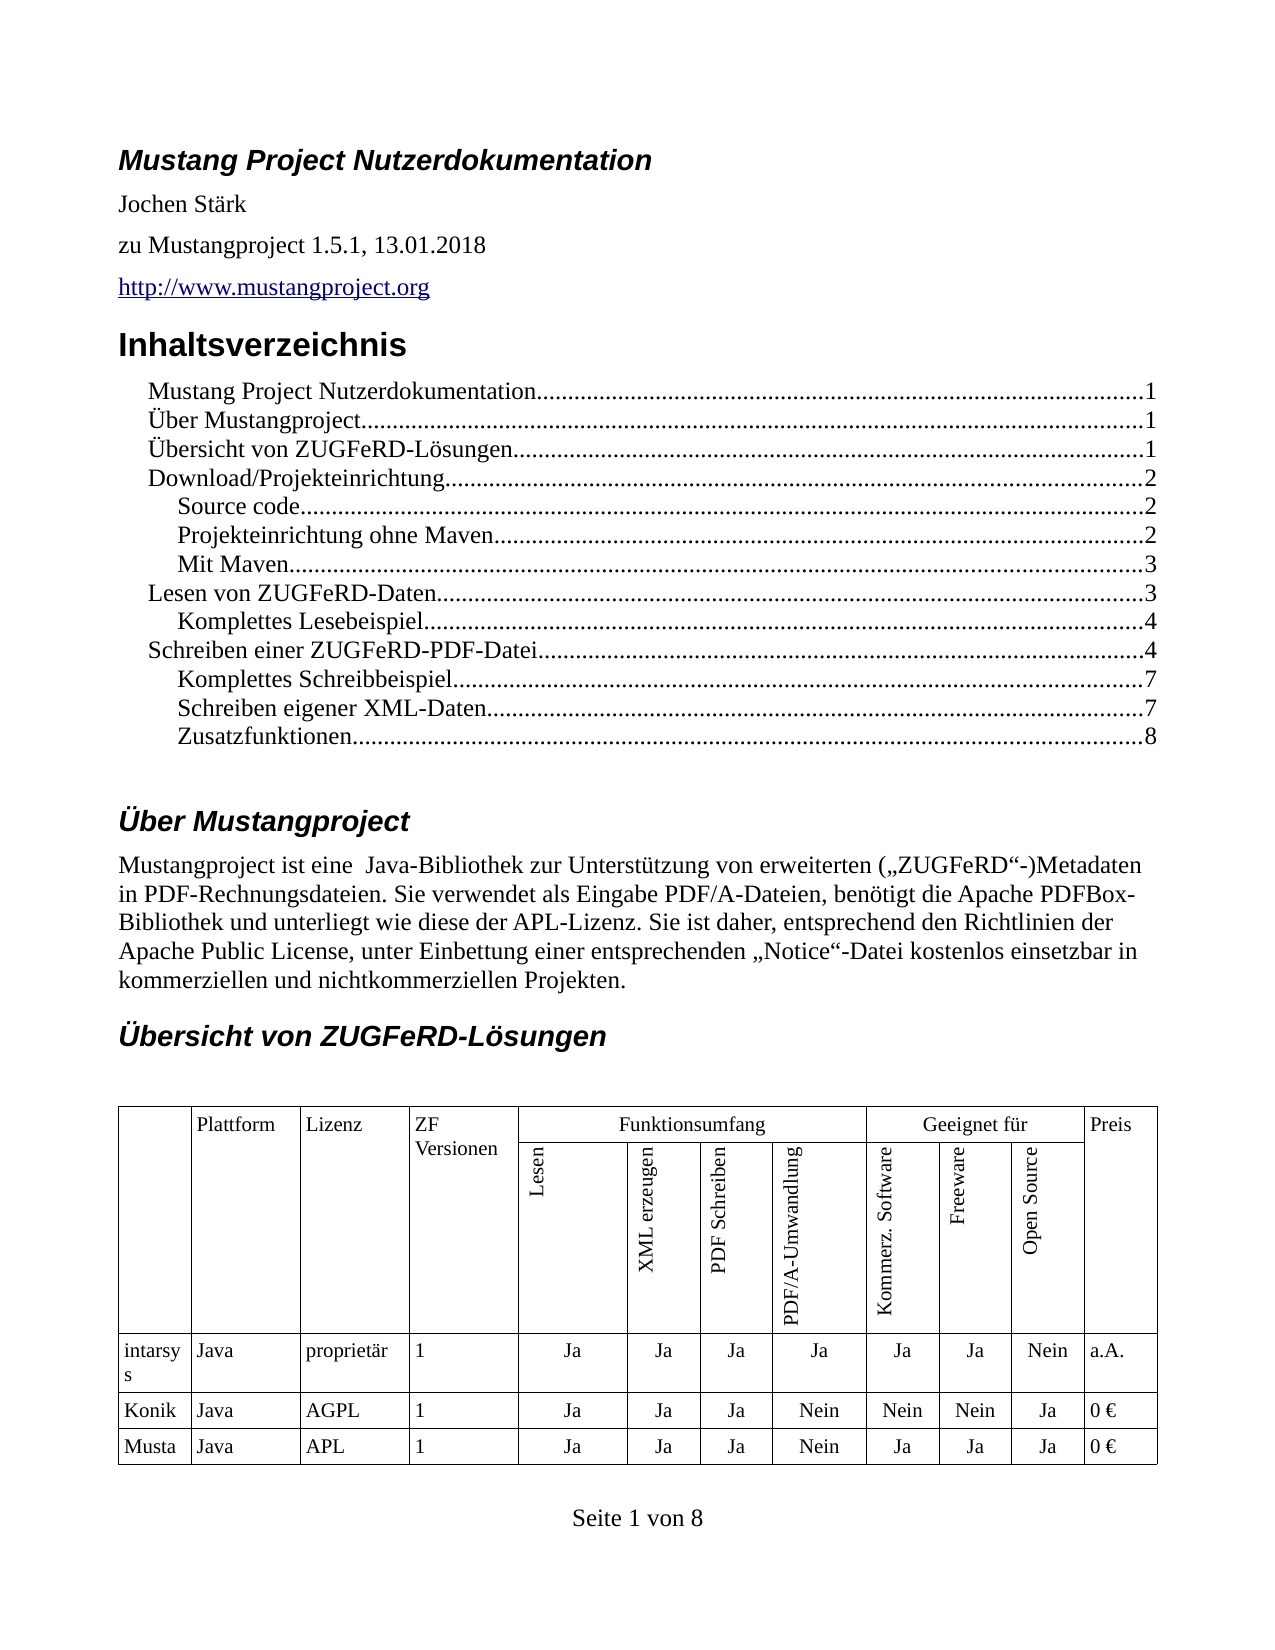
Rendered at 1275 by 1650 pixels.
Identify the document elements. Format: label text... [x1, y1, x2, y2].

text Lesen von ZUGFeRD-Daten 3 [148, 578, 1157, 606]
table_cell Lesen [519, 1143, 627, 1332]
table_header [119, 1107, 191, 1332]
table_cell Ja [940, 1429, 1011, 1463]
text Komplettes Schreibbeispiel 7 [177, 664, 1157, 693]
table_cell Nein [773, 1429, 866, 1463]
text Mustang Project Nutzerdokumentation 1 [148, 376, 1157, 405]
table_cell proprietär [301, 1334, 409, 1392]
table_cell Java [192, 1334, 300, 1392]
text Schreiben einer ZUGFeRD-PDF-Datei 4 [148, 635, 1157, 664]
table_header Plattform [192, 1107, 300, 1332]
subtitle Mustang Project Nutzerdokumentation [118, 143, 1157, 177]
table_header Funktionsumfang [519, 1107, 866, 1142]
table_cell Kommerz. Software [867, 1143, 939, 1332]
text Mit Maven 3 [177, 549, 1157, 578]
text Download/Projekteinrichtung 2 [148, 463, 1157, 491]
table_cell AGPL [301, 1393, 409, 1428]
table_cell Open Source [1012, 1143, 1084, 1332]
table_cell Ja [628, 1393, 700, 1428]
subtitle Übersicht von ZUGFeRD-Lösungen [118, 1019, 1157, 1052]
table_cell Ja [701, 1334, 772, 1392]
table_cell Ja [940, 1334, 1011, 1392]
text Schreiben eigener XML-Daten 7 [177, 693, 1157, 721]
table_cell Java [192, 1429, 300, 1463]
table_cell APL [301, 1429, 409, 1463]
text Jochen Stärk [118, 189, 1157, 218]
table_cell Nein [1012, 1334, 1084, 1392]
subtitle Inhaltsverzeichnis [118, 325, 1157, 364]
table_cell PDF/A-Umwandlung [773, 1143, 866, 1332]
text Source code 2 [177, 491, 1157, 520]
table_cell Ja [773, 1334, 866, 1392]
table_header ZF Versionen [410, 1107, 518, 1332]
table_header Preis [1085, 1107, 1157, 1332]
table_cell Ja [1012, 1393, 1084, 1428]
table_cell Nein [867, 1393, 939, 1428]
text Übersicht von ZUGFeRD-Lösungen 1 [148, 434, 1157, 463]
table_cell Nein [773, 1393, 866, 1428]
table_cell Ja [701, 1393, 772, 1428]
text Projekteinrichtung ohne Maven 2 [177, 520, 1157, 549]
table_cell Freeware [940, 1143, 1011, 1332]
table_cell Java [192, 1393, 300, 1428]
table_cell Konik [119, 1393, 191, 1428]
text Mustangproject ist eine Java-Bibliothek zur Unterstützung von erweiterten („ZUGFeRD“-)Metadaten in PDF-Rechnungsdateien. Sie verwendet als Eingabe PDF/A-Dateien, benötigt die Apache PDFBox-Bibliothek und unterliegt wie diese der APL-Lizenz. Sie ist daher, entsprechend den Richtlinien der Apache Public License, unter Einbettung einer entsprechenden „Notice“-Datei kostenlos einsetzbar in kommerziellen und nichtkommerziellen Projekten. [118, 850, 1157, 994]
table_cell 1 [410, 1429, 518, 1463]
table_header Lizenz [301, 1107, 409, 1332]
table_cell XML erzeugen [628, 1143, 700, 1332]
table_header Geeignet für [867, 1107, 1084, 1142]
table_cell 0 € [1085, 1429, 1157, 1463]
table_cell Ja [867, 1334, 939, 1392]
table_cell Ja [519, 1393, 627, 1428]
text zu Mustangproject 1.5.1, 13.01.2018 [118, 230, 1157, 259]
table_cell Ja [628, 1334, 700, 1392]
table_cell Musta [119, 1429, 191, 1463]
table_cell PDF Schreiben [701, 1143, 772, 1332]
table_cell 1 [410, 1393, 518, 1428]
table_cell a.A. [1085, 1334, 1157, 1392]
text Komplettes Lesebeispiel 4 [177, 606, 1157, 635]
table_cell 0 € [1085, 1393, 1157, 1428]
subtitle Über Mustangproject [118, 804, 1157, 837]
table_cell Ja [701, 1429, 772, 1463]
table_cell Ja [1012, 1429, 1084, 1463]
table_cell Ja [519, 1429, 627, 1463]
text http://www.mustangproject.org [118, 272, 1157, 300]
table_cell Ja [628, 1429, 700, 1463]
table_cell Nein [940, 1393, 1011, 1428]
table_cell Ja [867, 1429, 939, 1463]
text Über Mustangproject 1 [148, 405, 1157, 434]
table_cell intarsys [119, 1334, 191, 1392]
text Zusatzfunktionen 8 [177, 721, 1157, 750]
table_cell Ja [519, 1334, 627, 1392]
table_cell 1 [410, 1334, 518, 1392]
